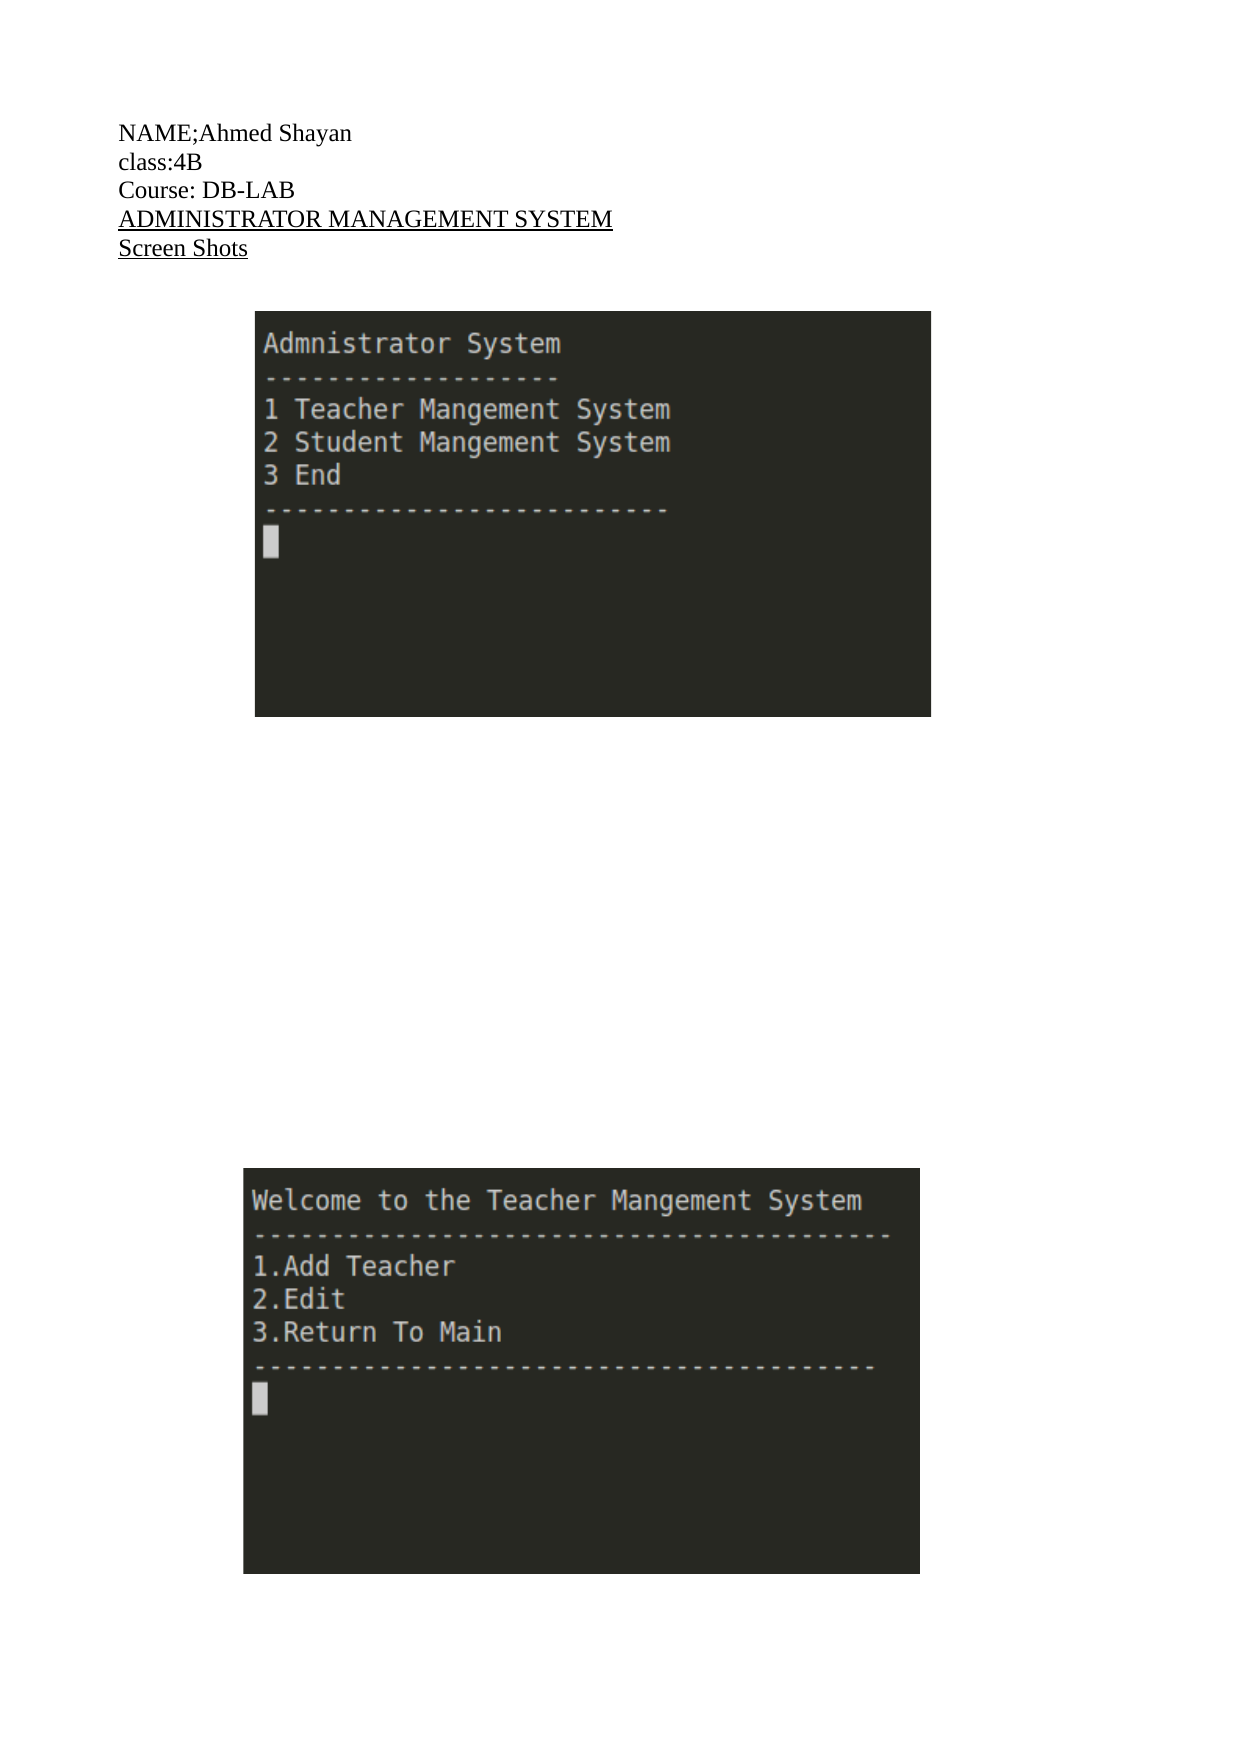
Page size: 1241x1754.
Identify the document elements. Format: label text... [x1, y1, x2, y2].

text NAME;Ahmed Shayan [118, 118, 1122, 147]
text Screen Shots [118, 233, 1122, 262]
text class:4B [118, 147, 1122, 176]
text Course: DB-LAB [118, 176, 1122, 204]
picture [243, 1168, 920, 1574]
text ADMINISTRATOR MANAGEMENT SYSTEM [118, 204, 1122, 233]
picture [254, 311, 932, 717]
